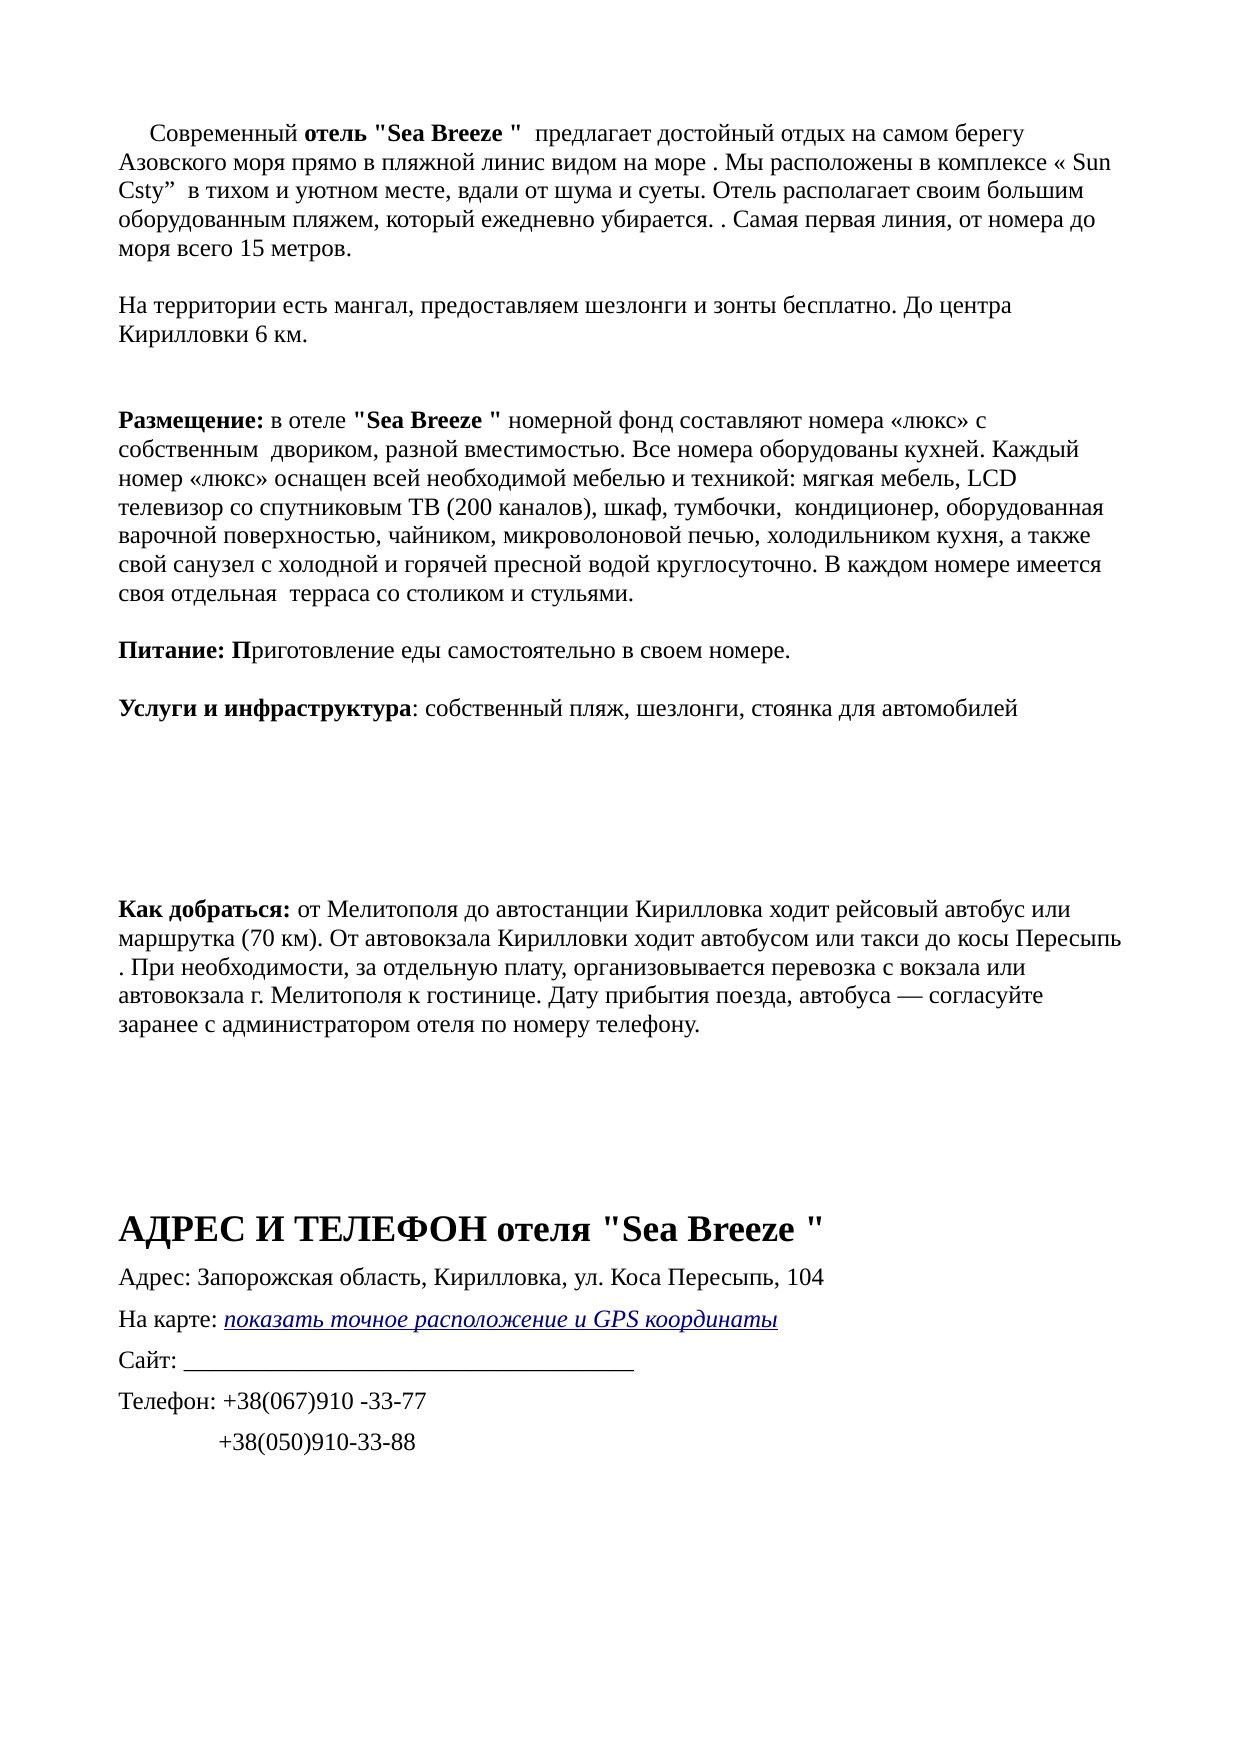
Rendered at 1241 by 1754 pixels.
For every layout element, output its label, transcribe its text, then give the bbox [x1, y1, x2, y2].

text Современный отель "Sea Breeze " предлагает достойный отдых на самом берегу Азовского моря прямо в пляжной линис видом на море . Мы расположены в комплексе « Sun Csty” в тихом и уютном месте, вдали от шума и суеты. Отель располагает своим большим оборудованным пляжем, который ежедневно убирается. . Самая первая линия, от номера до моря всего 15 метров. [118, 118, 1122, 262]
text Адрес: Запорожская область, Кирилловка, ул. Коса Пересыпь, 104 [118, 1262, 1122, 1291]
text +38(050)910-33-88 [118, 1427, 1122, 1456]
text Питание: Приготовление еды самостоятельно в своем номере. [118, 636, 1122, 664]
text На территории есть мангал, предоставляем шезлонги и зонты бесплатно. До центра Кирилловки 6 км. [118, 291, 1122, 348]
subtitle АДРЕС И ТЕЛЕФОН отеля "Sea Breeze " [118, 1207, 1122, 1250]
text Сайт: ____________________________________ [118, 1345, 1122, 1374]
text На карте: показать точное расположение и GPS координаты [118, 1304, 1122, 1332]
text Услуги и инфраструктура: собственный пляж, шезлонги, стоянка для автомобилей [118, 693, 1122, 722]
text Телефон: +38(067)910 -33-77 [118, 1386, 1122, 1415]
text Как добраться: от Мелитополя до автостанции Кирилловка ходит рейсовый автобус или маршрутка (70 км). От автовокзала Кирилловки ходит автобусом или такси до косы Пересыпь . При необходимости, за отдельную плату, организовывается перевозка с вокзала или автовокзала г. Мелитополя к гостинице. Дату прибытия поезда, автобуса — согласуйте заранее с администратором отеля по номеру телефону. [118, 894, 1122, 1038]
text Размещение: в отеле "Sea Breeze " номерной фонд составляют номера «люкс» с собственным двориком, разной вместимостью. Все номера оборудованы кухней. Каждый номер «люкс» оснащен всей необходимой мебелью и техникой: мягкая мебель, LCD телевизор со спутниковым ТВ (200 каналов), шкаф, тумбочки, кондиционер, оборудованная варочной поверхностью, чайником, микроволоновой печью, холодильником кухня, а также свой санузел с холодной и горячей пресной водой круглосуточно. В каждом номере имеется своя отдельная терраса со столиком и стульями. [118, 406, 1122, 607]
